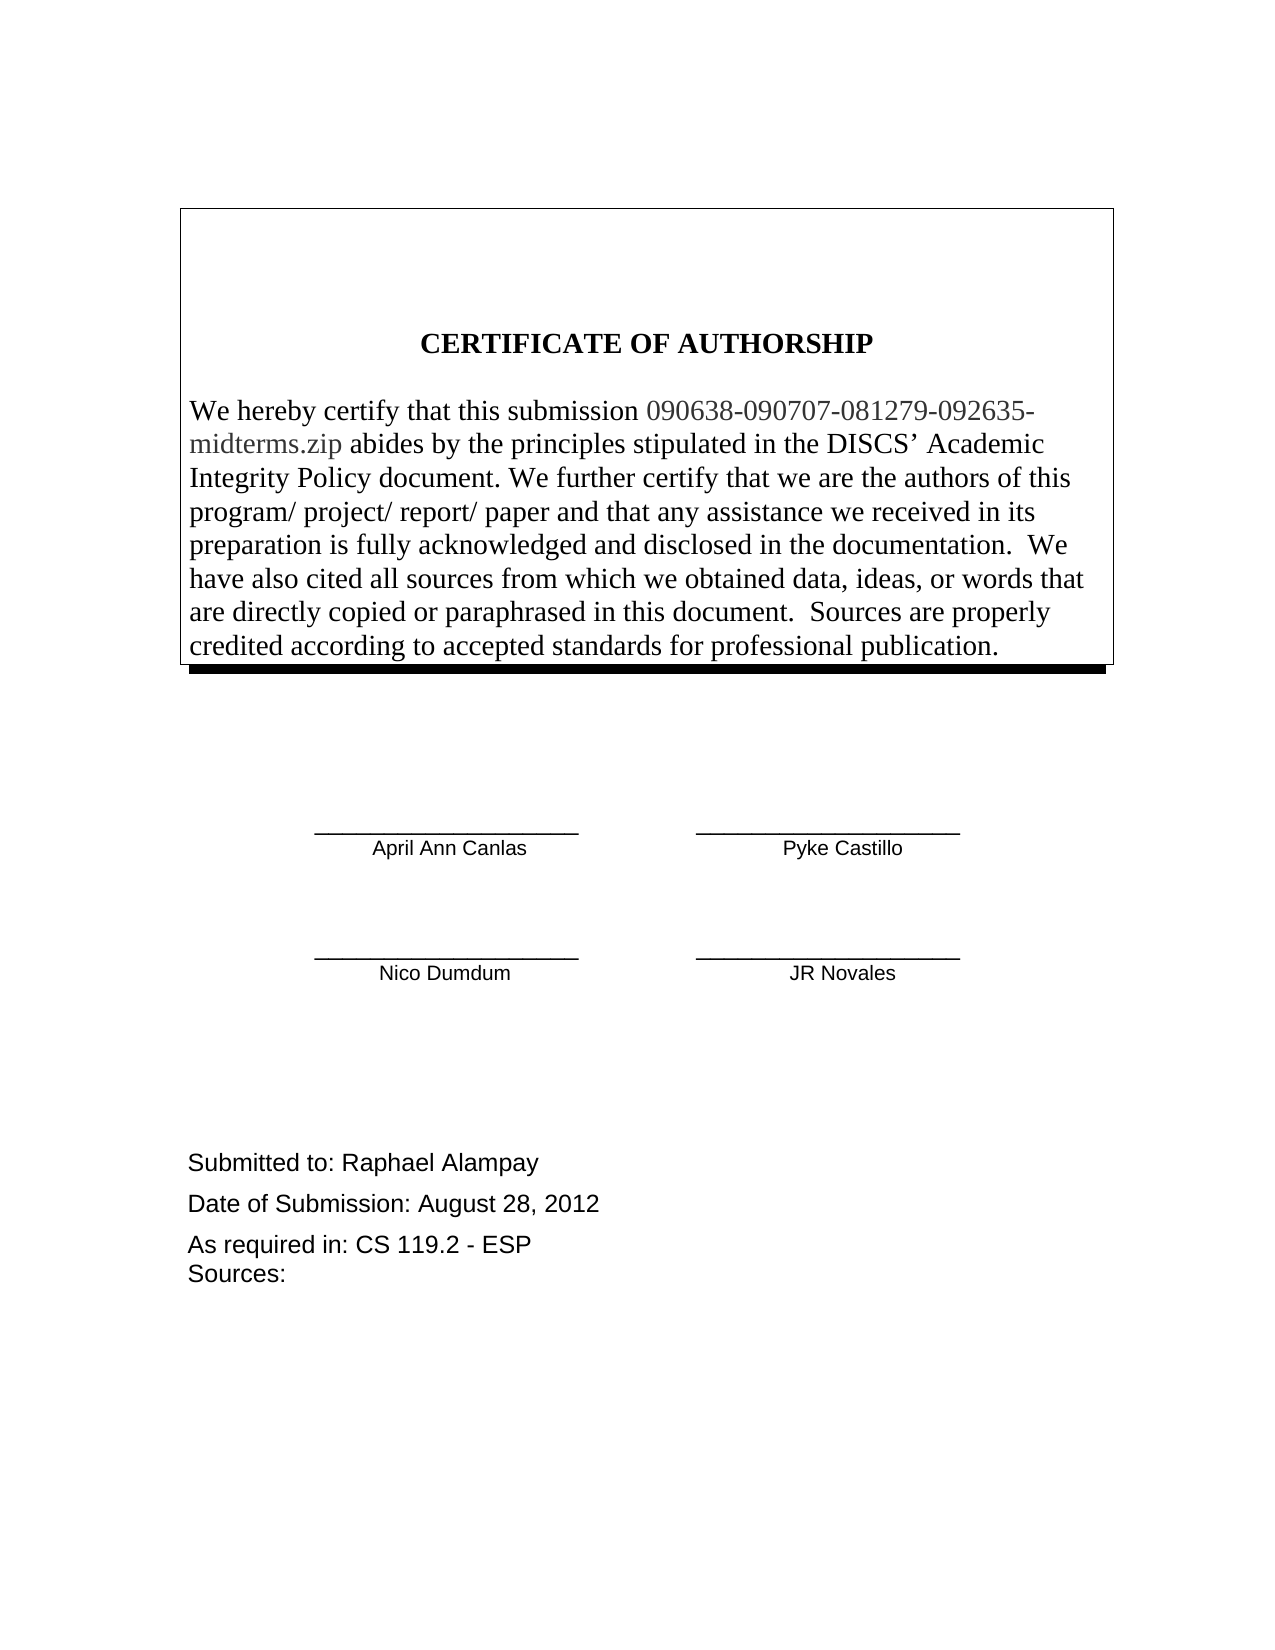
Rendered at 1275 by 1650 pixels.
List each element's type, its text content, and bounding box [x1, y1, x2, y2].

text As required in: CS 119.2 - ESP Sources: [187, 1230, 1087, 1287]
text Date of Submission: August 28, 2012 [187, 1189, 1087, 1217]
text CERTIFICATE OF AUTHORSHIP [189, 326, 1104, 359]
text April Ann Canlas Pyke Castillo [187, 836, 1087, 860]
text ___________________ ___________________ [187, 807, 1087, 836]
text ___________________ ___________________ [187, 932, 1087, 961]
text We hereby certify that this submission 090638-090707-081279-092635-midterms.zip abides by the principles stipulated in the DISCS’ Academic Integrity Policy document. We further certify that we are the authors of this program/ project/ report/ paper and that any assistance we received in its preparation is fully acknowledged and disclosed in the documentation. We have also cited all sources from which we obtained data, ideas, or words that are directly copied or paraphrased in this document. Sources are properly credited according to accepted standards for professional publication. [187, 390, 1106, 664]
text Nico Dumdum JR Novales [187, 961, 1087, 984]
text Submitted to: Raphael Alampay [187, 1147, 1087, 1176]
